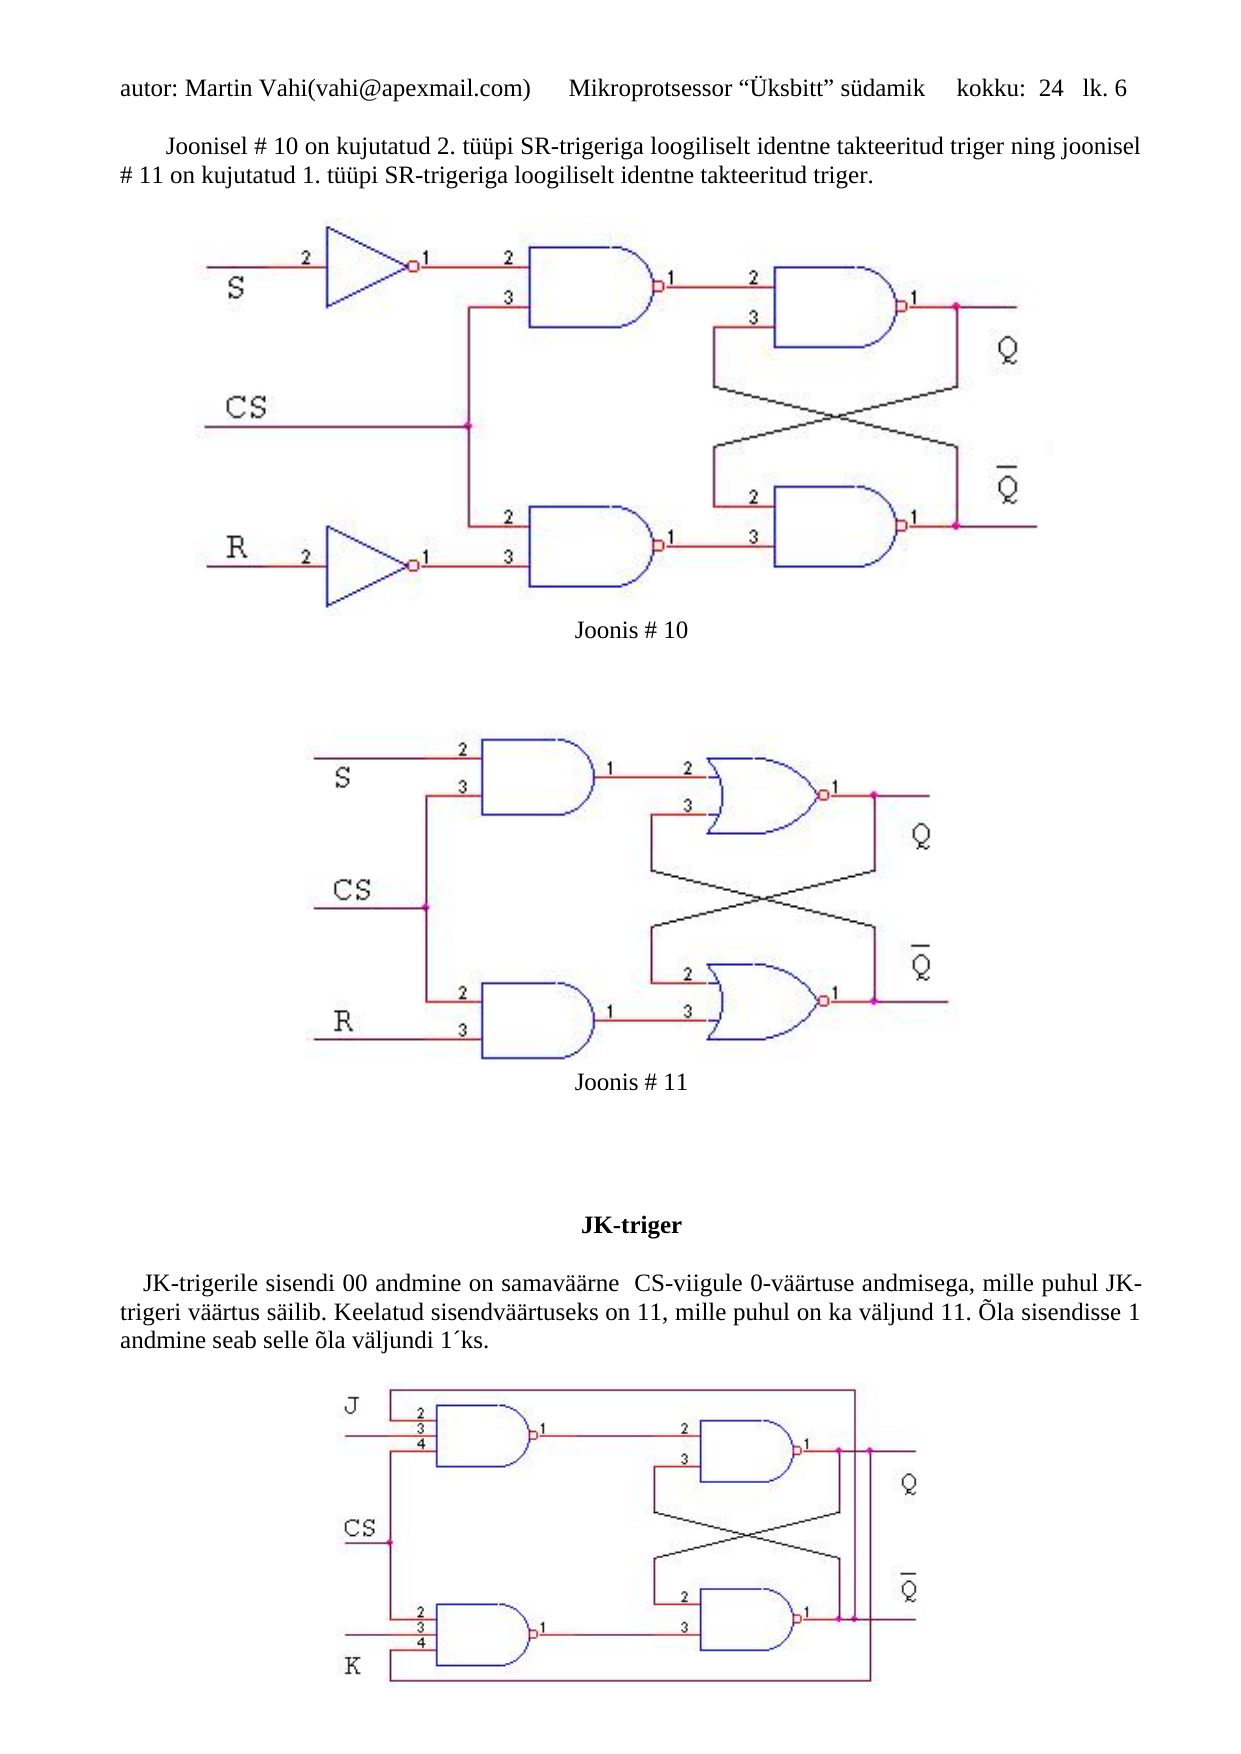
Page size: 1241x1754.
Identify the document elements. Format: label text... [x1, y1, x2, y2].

text Joonis # 10 [120, 616, 1143, 644]
text Joonis # 11 [120, 1067, 1143, 1095]
picture [195, 217, 1068, 616]
picture [336, 1383, 927, 1688]
picture [305, 730, 958, 1067]
text Joonisel # 10 on kujutatud 2. tüüpi SR-trigeriga loogiliselt identne takteeritud triger ning joonisel # 11 on kujutatud 1. tüüpi SR-trigeriga loogiliselt identne takteeritud triger. [120, 131, 1143, 188]
text JK-triger [120, 1210, 1143, 1239]
text JK-trigerile sisendi 00 andmine on samaväärne CS-viigule 0-väärtuse andmisega, mille puhul JK-trigeri väärtus säilib. Keelatud sisendväärtuseks on 11, mille puhul on ka väljund 11. Õla sisendisse 1 andmine seab selle õla väljundi 1´ks. [120, 1268, 1143, 1354]
